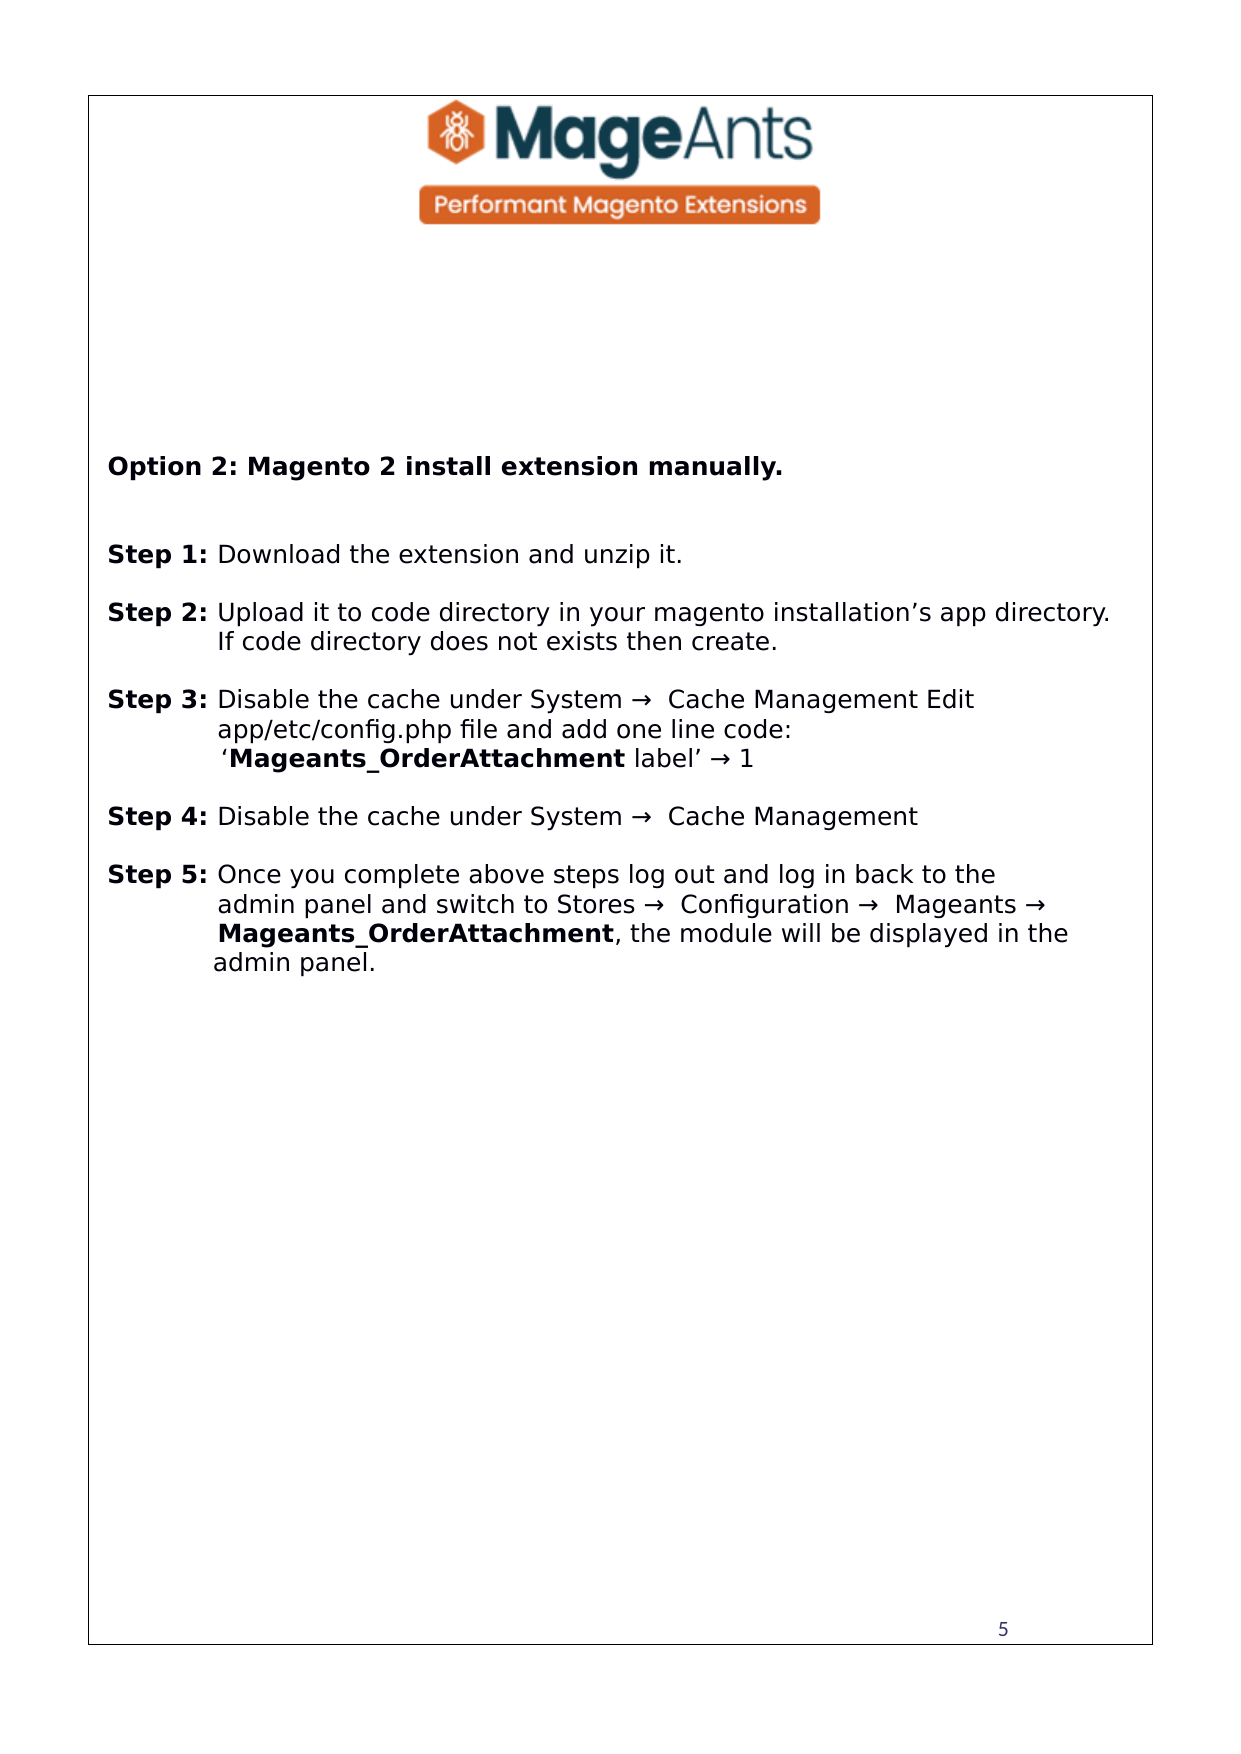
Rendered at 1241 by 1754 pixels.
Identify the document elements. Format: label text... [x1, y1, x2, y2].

text Step 5: Once you complete above steps log out and log in back to the [90, 861, 1144, 890]
text Step 3: Disable the cache under System → Cache Management Edit [90, 686, 1144, 715]
text admin panel and switch to Stores → Configuration → Mageants → [90, 890, 1144, 919]
text Step 4: Disable the cache under System → Cache Management [90, 802, 1144, 831]
text Mageants_OrderAttachment, the module will be displayed in the admin panel. [90, 919, 1144, 977]
text Step 1: Download the extension and unzip it. [90, 540, 1144, 569]
text Option 2: Magento 2 install extension manually. [90, 452, 1144, 481]
picture [415, 97, 825, 226]
text ‘Mageants_OrderAttachment label’ → 1 [90, 744, 1144, 773]
text Step 2: Upload it to code directory in your magento installation’s app directory. [90, 598, 1144, 627]
text If code directory does not exists then create. [90, 627, 1144, 656]
text app/etc/config.php file and add one line code: [90, 715, 1144, 744]
